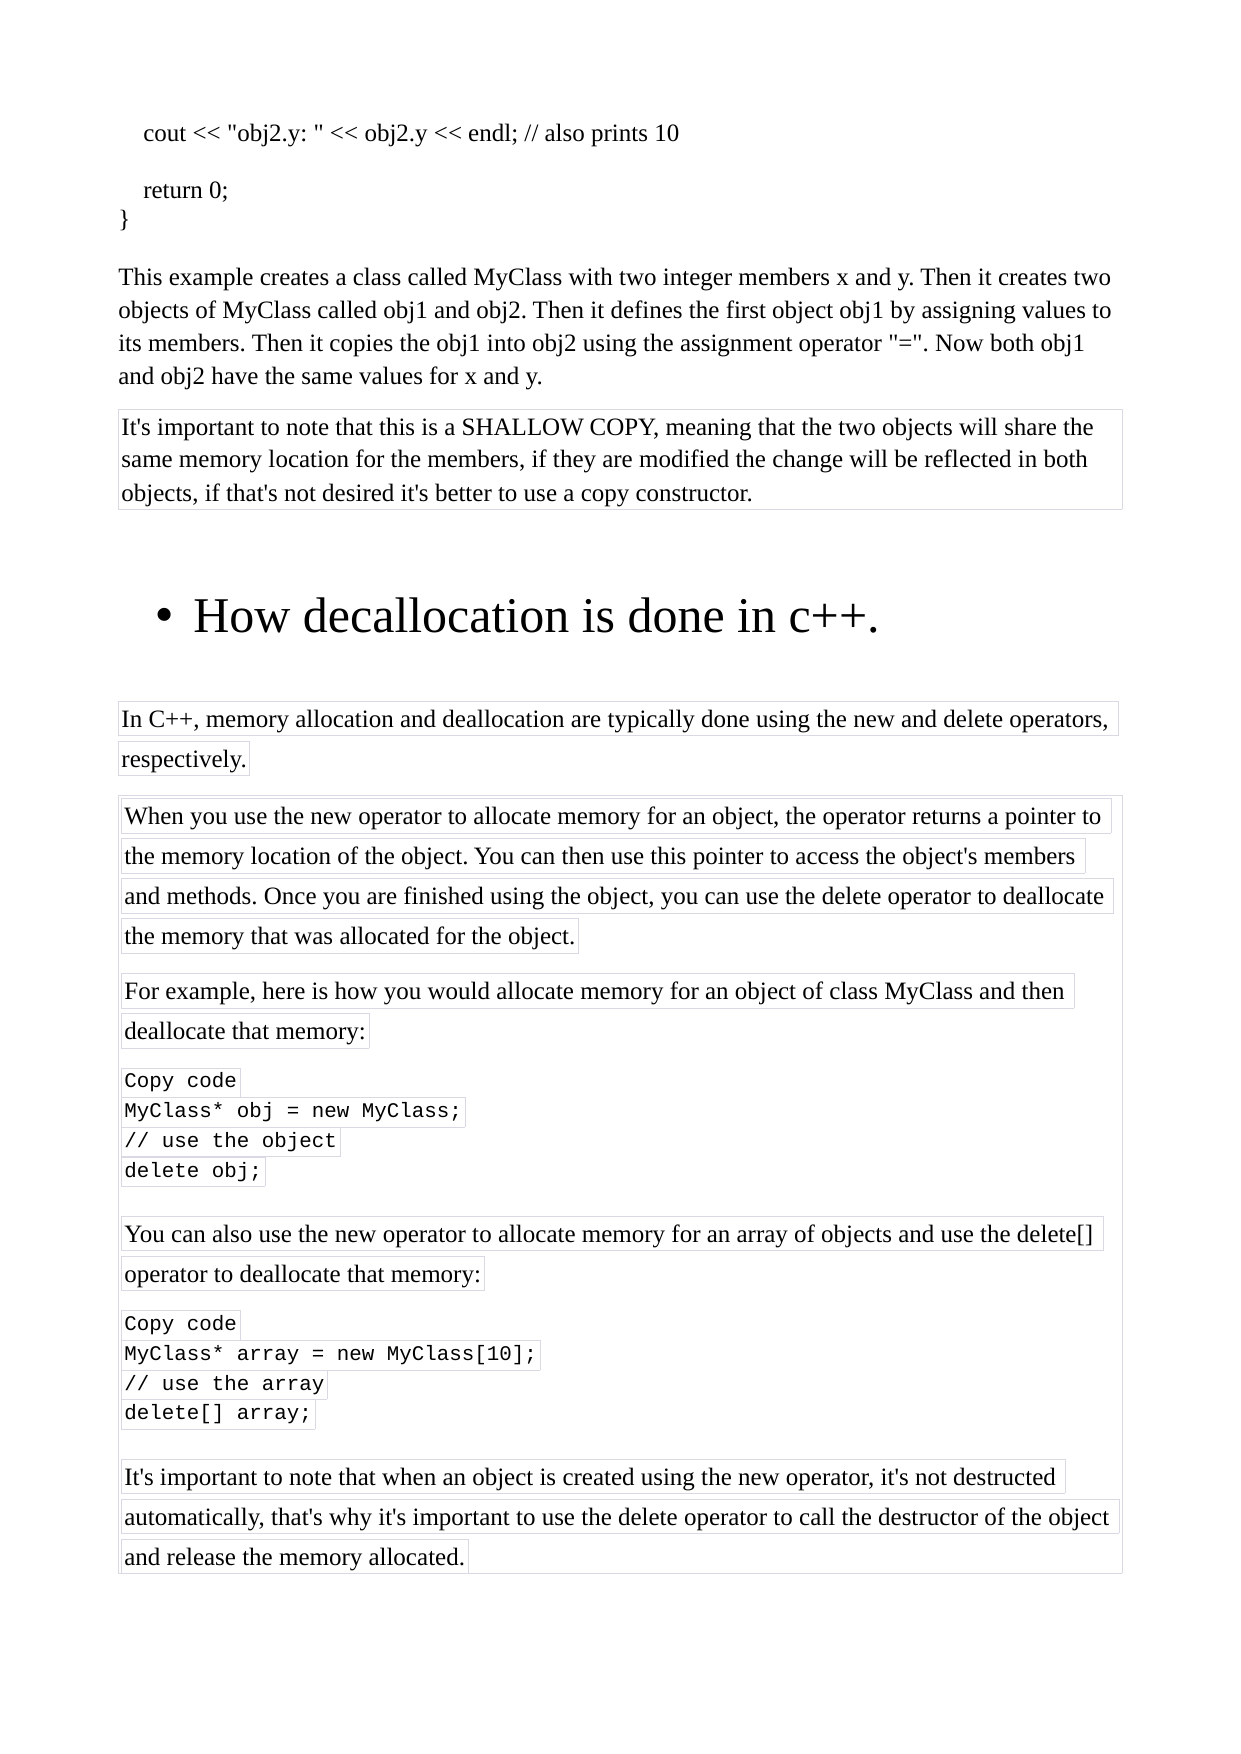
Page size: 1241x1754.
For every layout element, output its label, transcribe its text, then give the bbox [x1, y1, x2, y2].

text // use the object [122, 1124, 1122, 1153]
text It's important to note that this is a SHALLOW COPY, meaning that the two objects will share the same memory location for the members, if they are modified the change will be reflected in both objects, if that's not desired it's better to use a copy constructor. [119, 410, 1122, 509]
text [316, 1396, 1122, 1429]
text It's important to note that when an object is created using the new operator, it's not destructed automatically, that's why it's important to use the delete operator to call the destructor of the object and release the memory allocated. [119, 1456, 1122, 1573]
text cout << "obj2.y: " << obj2.y << endl; // also prints 10 [118, 118, 1122, 147]
text This example creates a class called MyClass with two integer members x and y. Then it creates two objects of MyClass called obj1 and obj2. Then it defines the first object obj1 by assigning values to its members. Then it copies the obj1 into obj2 using the assignment operator "=". Now both obj1 and obj2 have the same values for x and y. [118, 262, 1122, 390]
text For example, here is how you would allocate memory for an object of class MyClass and then deallocate that memory: [119, 970, 1122, 1048]
text delete[] array; [122, 1400, 315, 1429]
text You can also use the new operator to allocate memory for an array of objects and use the delete[] operator to deallocate that memory: [119, 1213, 1122, 1291]
text [266, 1153, 1122, 1186]
text return 0; [118, 176, 1122, 204]
text Copy code [119, 1064, 1122, 1094]
text When you use the new operator to allocate memory for an object, the operator returns a pointer to the memory location of the object. You can then use this pointer to access the object's members and methods. Once you are finished using the object, you can use the delete operator to deallocate the memory that was allocated for the object. [119, 796, 1122, 953]
text MyClass* obj = new MyClass; [122, 1098, 465, 1124]
text Copy code [119, 1307, 1122, 1337]
text MyClass* array = new MyClass[10]; [241, 1337, 1122, 1367]
text // use the array [122, 1367, 1122, 1396]
list How decallocation is done in c++. [156, 586, 1122, 643]
text } [118, 204, 1122, 233]
text MyClass* array = new MyClass[10]; [122, 1341, 540, 1367]
text In C++, memory allocation and deallocation are typically done using the new and delete operators, respectively. [118, 701, 1122, 776]
text MyClass* obj = new MyClass; [241, 1094, 1122, 1124]
text delete obj; [122, 1158, 265, 1186]
